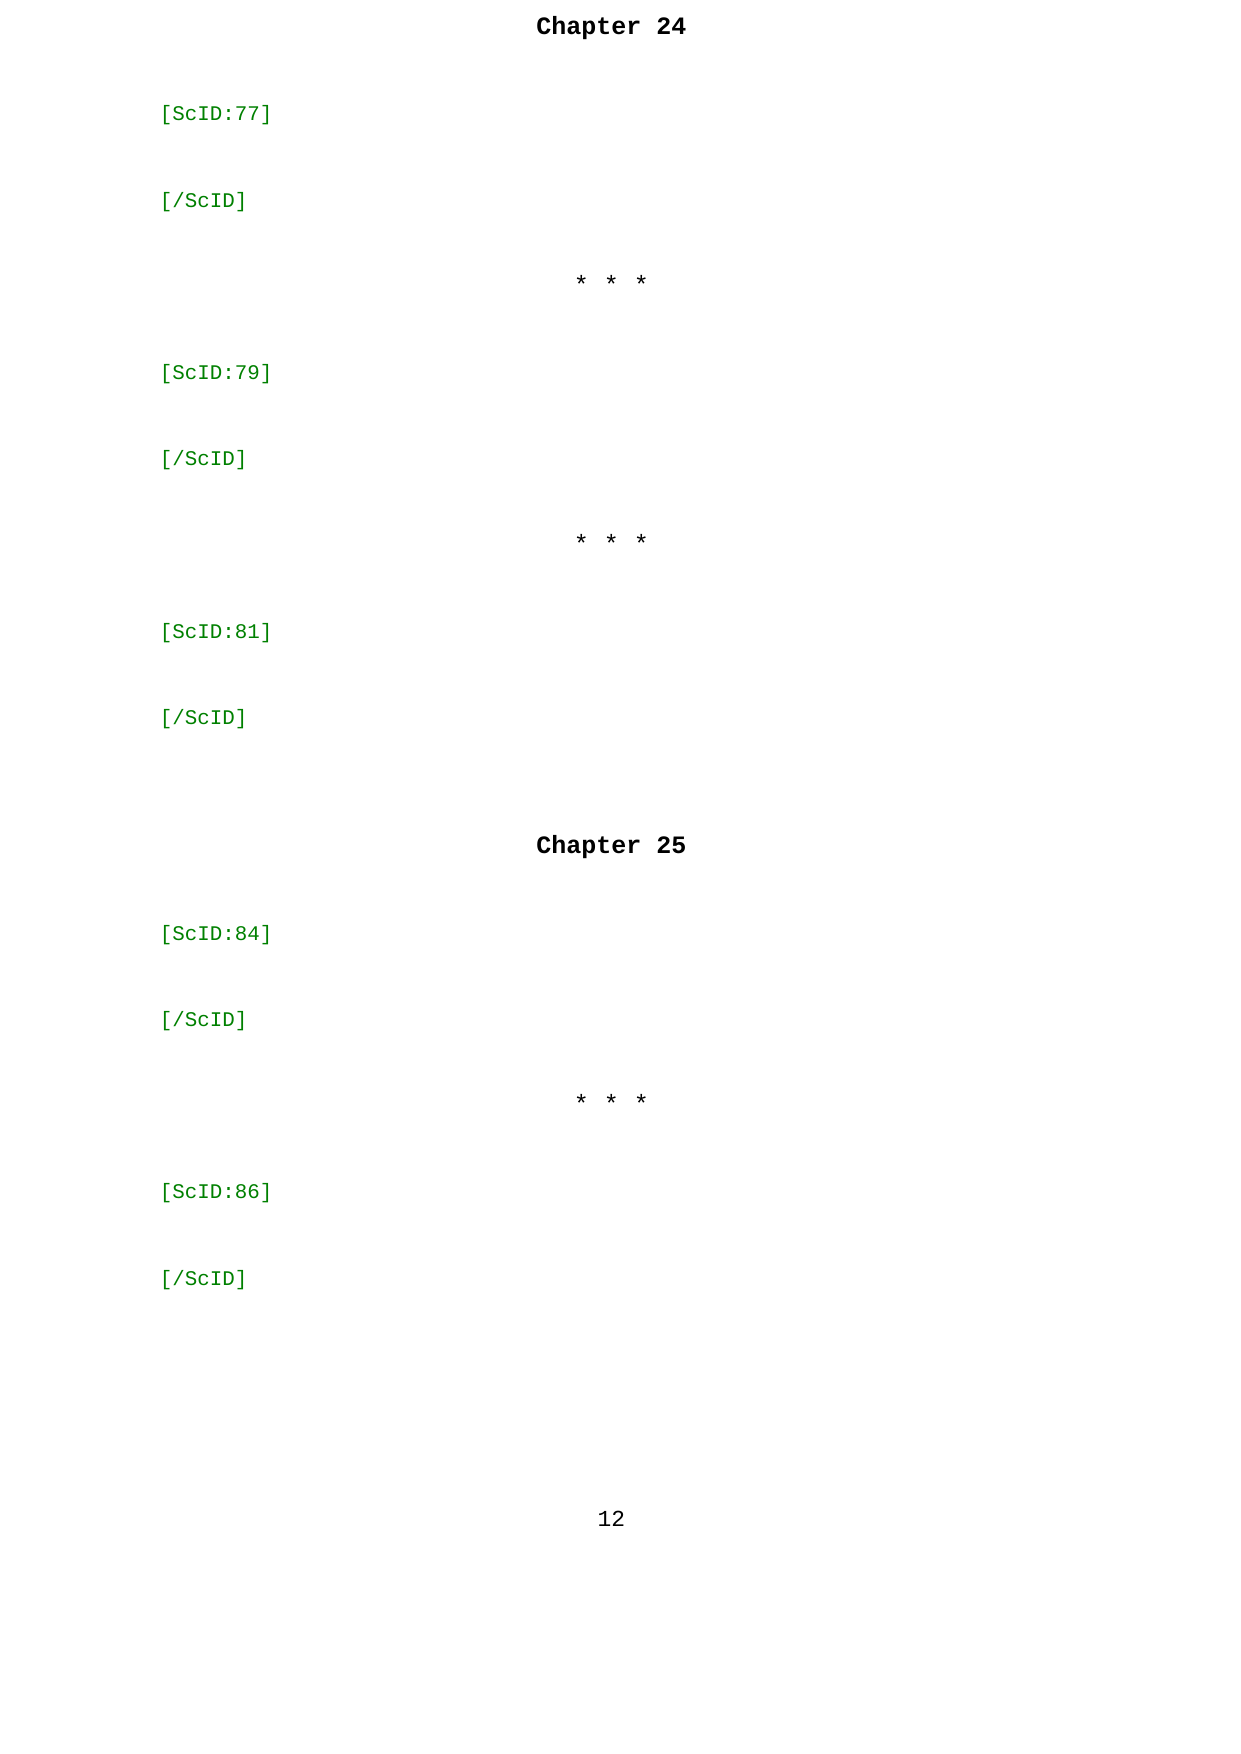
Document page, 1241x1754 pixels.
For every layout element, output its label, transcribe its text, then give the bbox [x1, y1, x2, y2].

subtitle * * * [159, 517, 1063, 561]
text [/ScID] [159, 992, 1063, 1035]
subtitle * * * [159, 259, 1063, 302]
text [ScID:77] [159, 86, 1063, 129]
text [/ScID] [159, 431, 1063, 474]
text [ScID:81] [159, 604, 1063, 647]
subtitle Chapter 24 [159, 0, 1063, 43]
subtitle Chapter 25 [159, 819, 1063, 862]
text [ScID:79] [159, 345, 1063, 388]
text [/ScID] [159, 172, 1063, 216]
subtitle * * * [159, 1078, 1063, 1121]
text [ScID:86] [159, 1164, 1063, 1207]
text [/ScID] [159, 690, 1063, 733]
text [ScID:84] [159, 906, 1063, 949]
text [/ScID] [159, 1251, 1063, 1294]
